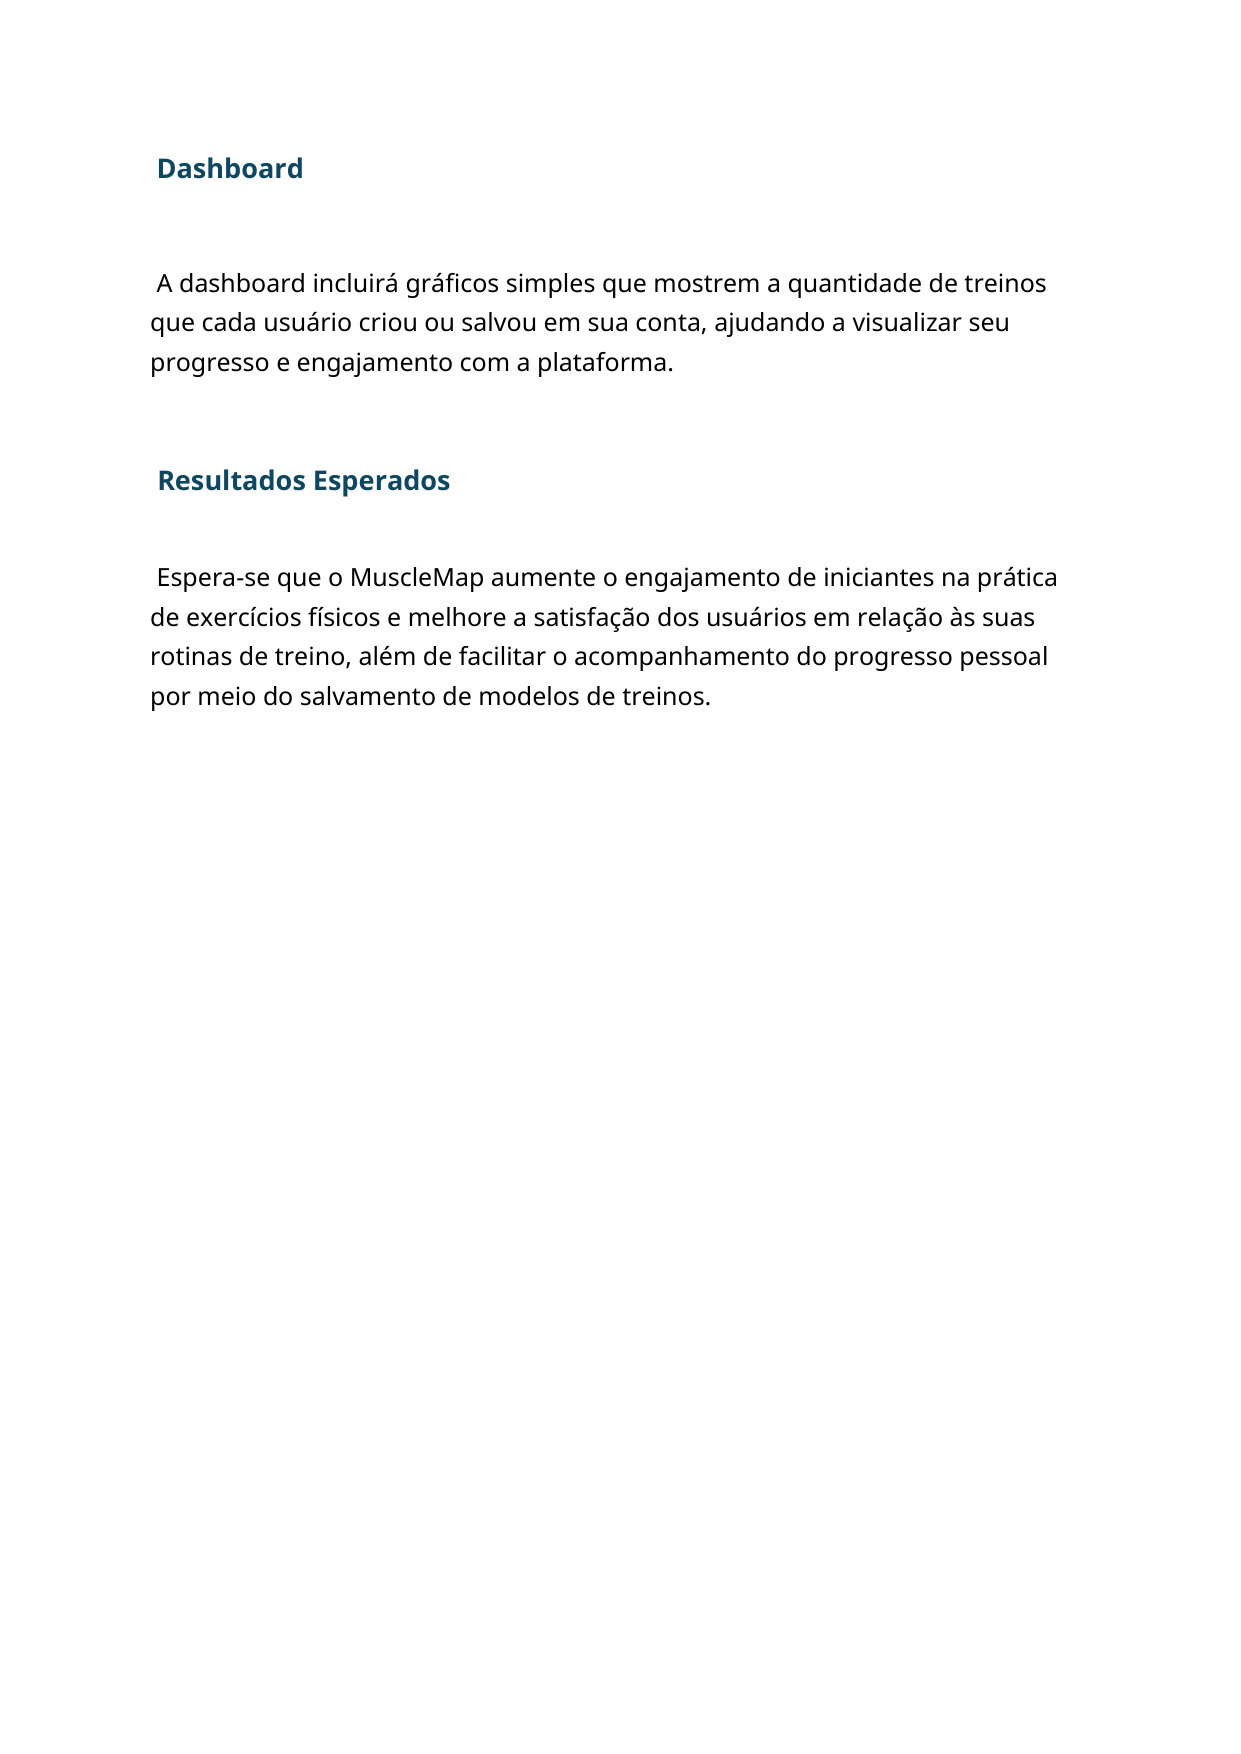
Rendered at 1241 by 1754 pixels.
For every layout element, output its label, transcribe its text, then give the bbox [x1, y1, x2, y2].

text Dashboard [150, 150, 1090, 187]
subtitle Resultados Esperados [150, 461, 1090, 498]
text A dashboard incluirá gráficos simples que mostrem a quantidade de treinos que cada usuário criou ou salvou em sua conta, ajudando a visualizar seu progresso e engajamento com a plataforma. [150, 266, 1090, 378]
text Espera-se que o MuscleMap aumente o engajamento de iniciantes na prática de exercícios físicos e melhore a satisfação dos usuários em relação às suas rotinas de treino, além de facilitar o acompanhamento do progresso pessoal por meio do salvamento de modelos de treinos. [150, 560, 1090, 712]
